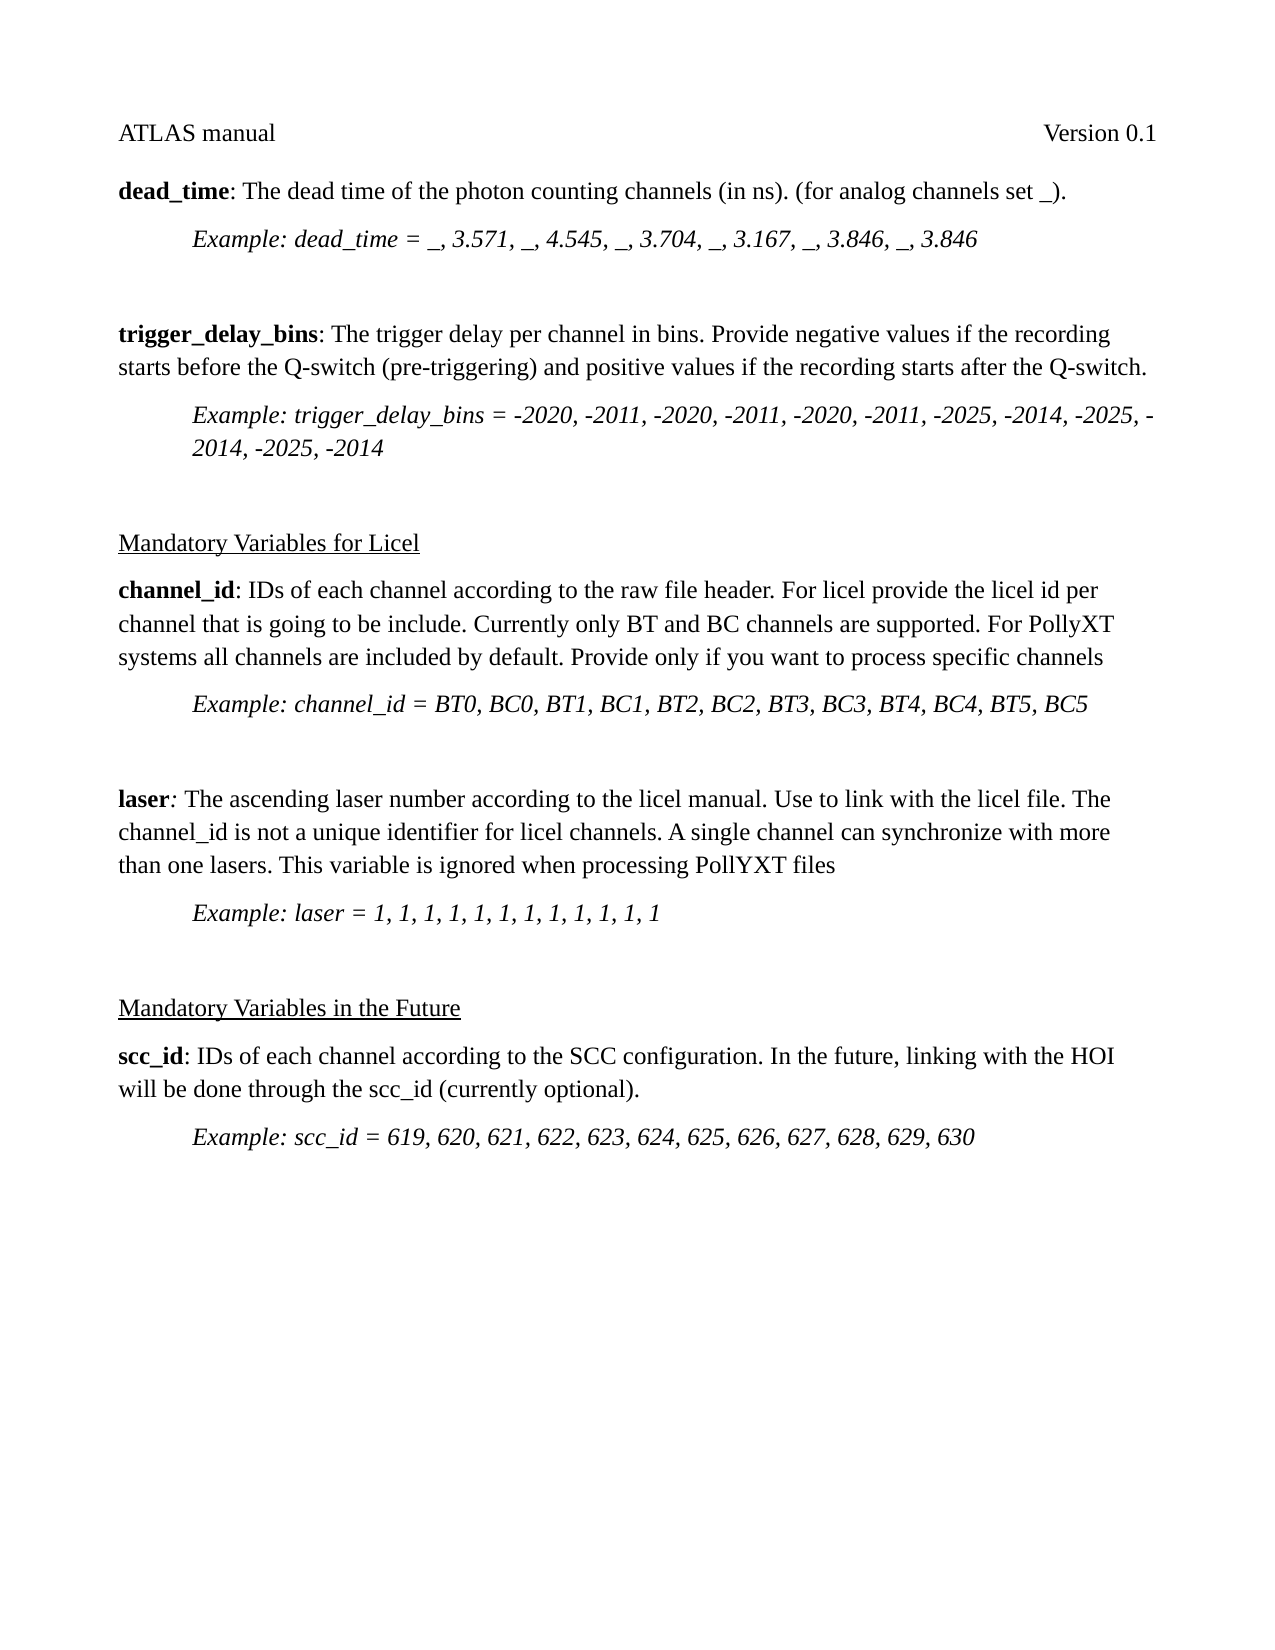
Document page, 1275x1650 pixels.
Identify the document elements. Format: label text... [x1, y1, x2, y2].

text dead_time: The dead time of the photon counting channels (in ns). (for analog channels set _). [118, 176, 1157, 205]
text Example: dead_time = _, 3.571, _, 4.545, _, 3.704, _, 3.167, _, 3.846, _, 3.846 [118, 224, 1157, 253]
text Example: scc_id = 619, 620, 621, 622, 623, 624, 625, 626, 627, 628, 629, 630 [118, 1122, 1157, 1150]
text Example: trigger_delay_bins = -2020, -2011, -2020, -2011, -2020, -2011, -2025, -2014, -2025, - 2014, -2025, -2014 [118, 400, 1157, 462]
text scc_id: IDs of each channel according to the SCC configuration. In the future, linking with the HOI will be done through the scc_id (currently optional). [118, 1041, 1157, 1103]
text laser: The ascending laser number according to the licel manual. Use to link with the licel file. The channel_id is not a unique identifier for licel channels. A single channel can synchronize with more than one lasers. This variable is ignored when processing PollYXT files [118, 784, 1157, 879]
text Mandatory Variables in the Future [118, 993, 1157, 1022]
text Example: laser = 1, 1, 1, 1, 1, 1, 1, 1, 1, 1, 1, 1 [118, 898, 1157, 927]
text trigger_delay_bins: The trigger delay per channel in bins. Provide negative values if the recording starts before the Q-switch (pre-triggering) and positive values if the recording starts after the Q-switch. [118, 319, 1157, 381]
text Mandatory Variables for Licel [118, 528, 1157, 557]
text Example: channel_id = BT0, BC0, BT1, BC1, BT2, BC2, BT3, BC3, BT4, BC4, BT5, BC5 [118, 689, 1157, 718]
text channel_id: IDs of each channel according to the raw file header. For licel provide the licel id per channel that is going to be include. Currently only BT and BC channels are supported. For PollyXT systems all channels are included by default. Provide only if you want to process specific channels [118, 576, 1157, 670]
